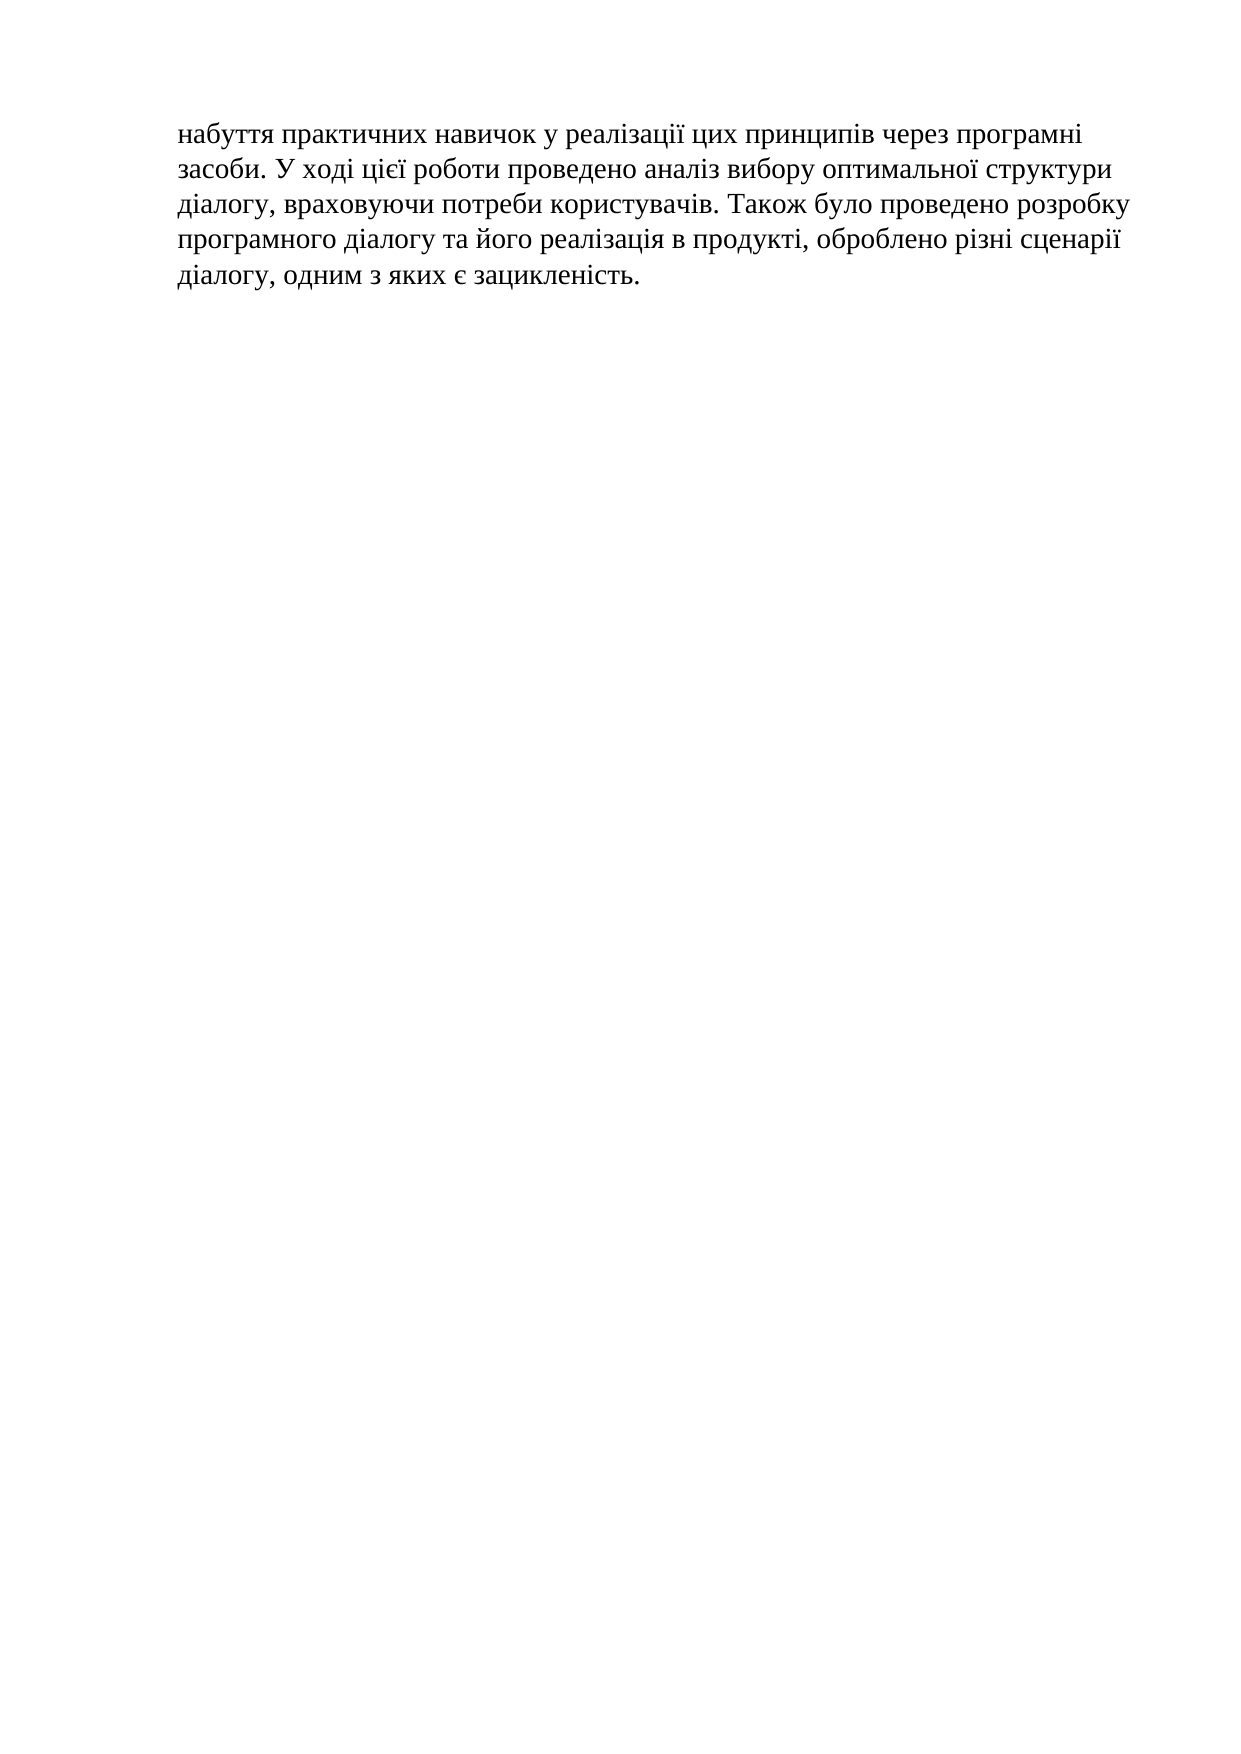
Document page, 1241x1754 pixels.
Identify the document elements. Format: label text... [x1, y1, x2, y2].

text набуття практичних навичок у реалізації цих принципів через програмні засоби. У ході цієї роботи проведено аналіз вибору оптимальної структури діалогу, враховуючи потреби користувачів. Також було проведено розробку програмного діалогу та його реалізація в продукті, оброблено різні сценарії діалогу, одним з яких є зацикленість. [177, 116, 1166, 290]
